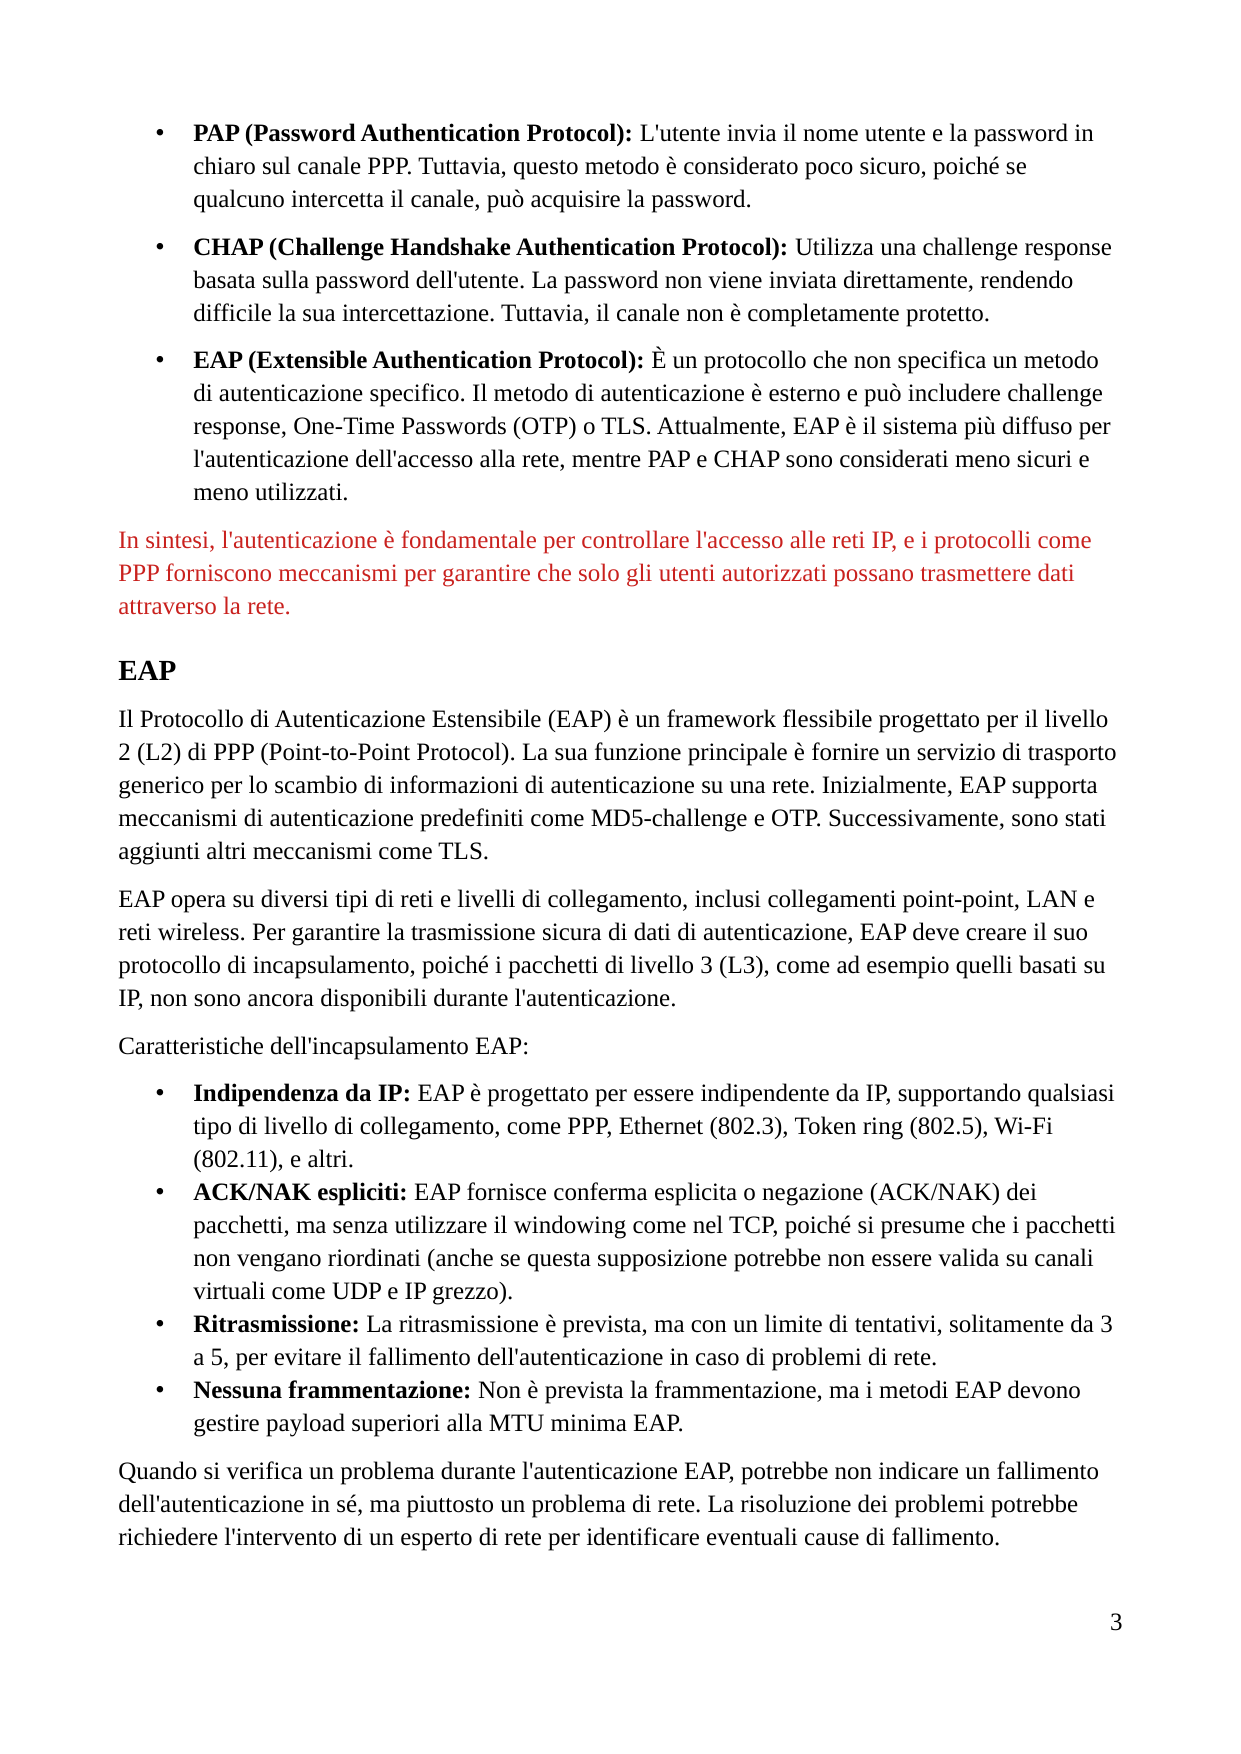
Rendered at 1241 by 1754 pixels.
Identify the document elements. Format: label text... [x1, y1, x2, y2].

text Quando si verifica un problema durante l'autenticazione EAP, potrebbe non indicare un fallimento dell'autenticazione in sé, ma piuttosto un problema di rete. La risoluzione dei problemi potrebbe richiedere l'intervento di un esperto di rete per identificare eventuali cause di fallimento. [118, 1456, 1122, 1551]
list PAP (Password Authentication Protocol): L'utente invia il nome utente e la password in chiaro sul canale PPP. Tuttavia, questo metodo è considerato poco sicuro, poiché se qualcuno intercetta il canale, può acquisire la password. [156, 118, 1122, 213]
list EAP (Extensible Authentication Protocol): È un protocollo che non specifica un metodo di autenticazione specifico. Il metodo di autenticazione è esterno e può includere challenge response, One-Time Passwords (OTP) o TLS. Attualmente, EAP è il sistema più diffuso per l'autenticazione dell'accesso alla rete, mentre PAP e CHAP sono considerati meno sicuri e meno utilizzati. [156, 345, 1122, 506]
text Il Protocollo di Autenticazione Estensibile (EAP) è un framework flessibile progettato per il livello 2 (L2) di PPP (Point-to-Point Protocol). La sua funzione principale è fornire un servizio di trasporto generico per lo scambio di informazioni di autenticazione su una rete. Inizialmente, EAP supporta meccanismi di autenticazione predefiniti come MD5-challenge e OTP. Successivamente, sono stati aggiunti altri meccanismi come TLS. [118, 704, 1122, 865]
subtitle EAP [118, 653, 1122, 687]
text In sintesi, l'autenticazione è fondamentale per controllare l'accesso alle reti IP, e i protocolli come PPP forniscono meccanismi per garantire che solo gli utenti autorizzati possano trasmettere dati attraverso la rete. [118, 525, 1122, 620]
text EAP opera su diversi tipi di reti e livelli di collegamento, inclusi collegamenti point-point, LAN e reti wireless. Per garantire la trasmissione sicura di dati di autenticazione, EAP deve creare il suo protocollo di incapsulamento, poiché i pacchetti di livello 3 (L3), come ad esempio quelli basati su IP, non sono ancora disponibili durante l'autenticazione. [118, 884, 1122, 1012]
text Caratteristiche dell'incapsulamento EAP: [118, 1031, 1122, 1059]
list Ritrasmissione: La ritrasmissione è prevista, ma con un limite di tentativi, solitamente da 3 a 5, per evitare il fallimento dell'autenticazione in caso di problemi di rete. [156, 1309, 1122, 1371]
list Nessuna frammentazione: Non è prevista la frammentazione, ma i metodi EAP devono gestire payload superiori alla MTU minima EAP. [156, 1376, 1122, 1437]
list CHAP (Challenge Handshake Authentication Protocol): Utilizza una challenge response basata sulla password dell'utente. La password non viene inviata direttamente, rendendo difficile la sua intercettazione. Tuttavia, il canale non è completamente protetto. [156, 232, 1122, 327]
list Indipendenza da IP: EAP è progettato per essere indipendente da IP, supportando qualsiasi tipo di livello di collegamento, come PPP, Ethernet (802.3), Token ring (802.5), Wi-Fi (802.11), e altri. [156, 1078, 1122, 1173]
list ACK/NAK espliciti: EAP fornisce conferma esplicita o negazione (ACK/NAK) dei pacchetti, ma senza utilizzare il windowing come nel TCP, poiché si presume che i pacchetti non vengano riordinati (anche se questa supposizione potrebbe non essere valida su canali virtuali come UDP e IP grezzo). [156, 1177, 1122, 1305]
